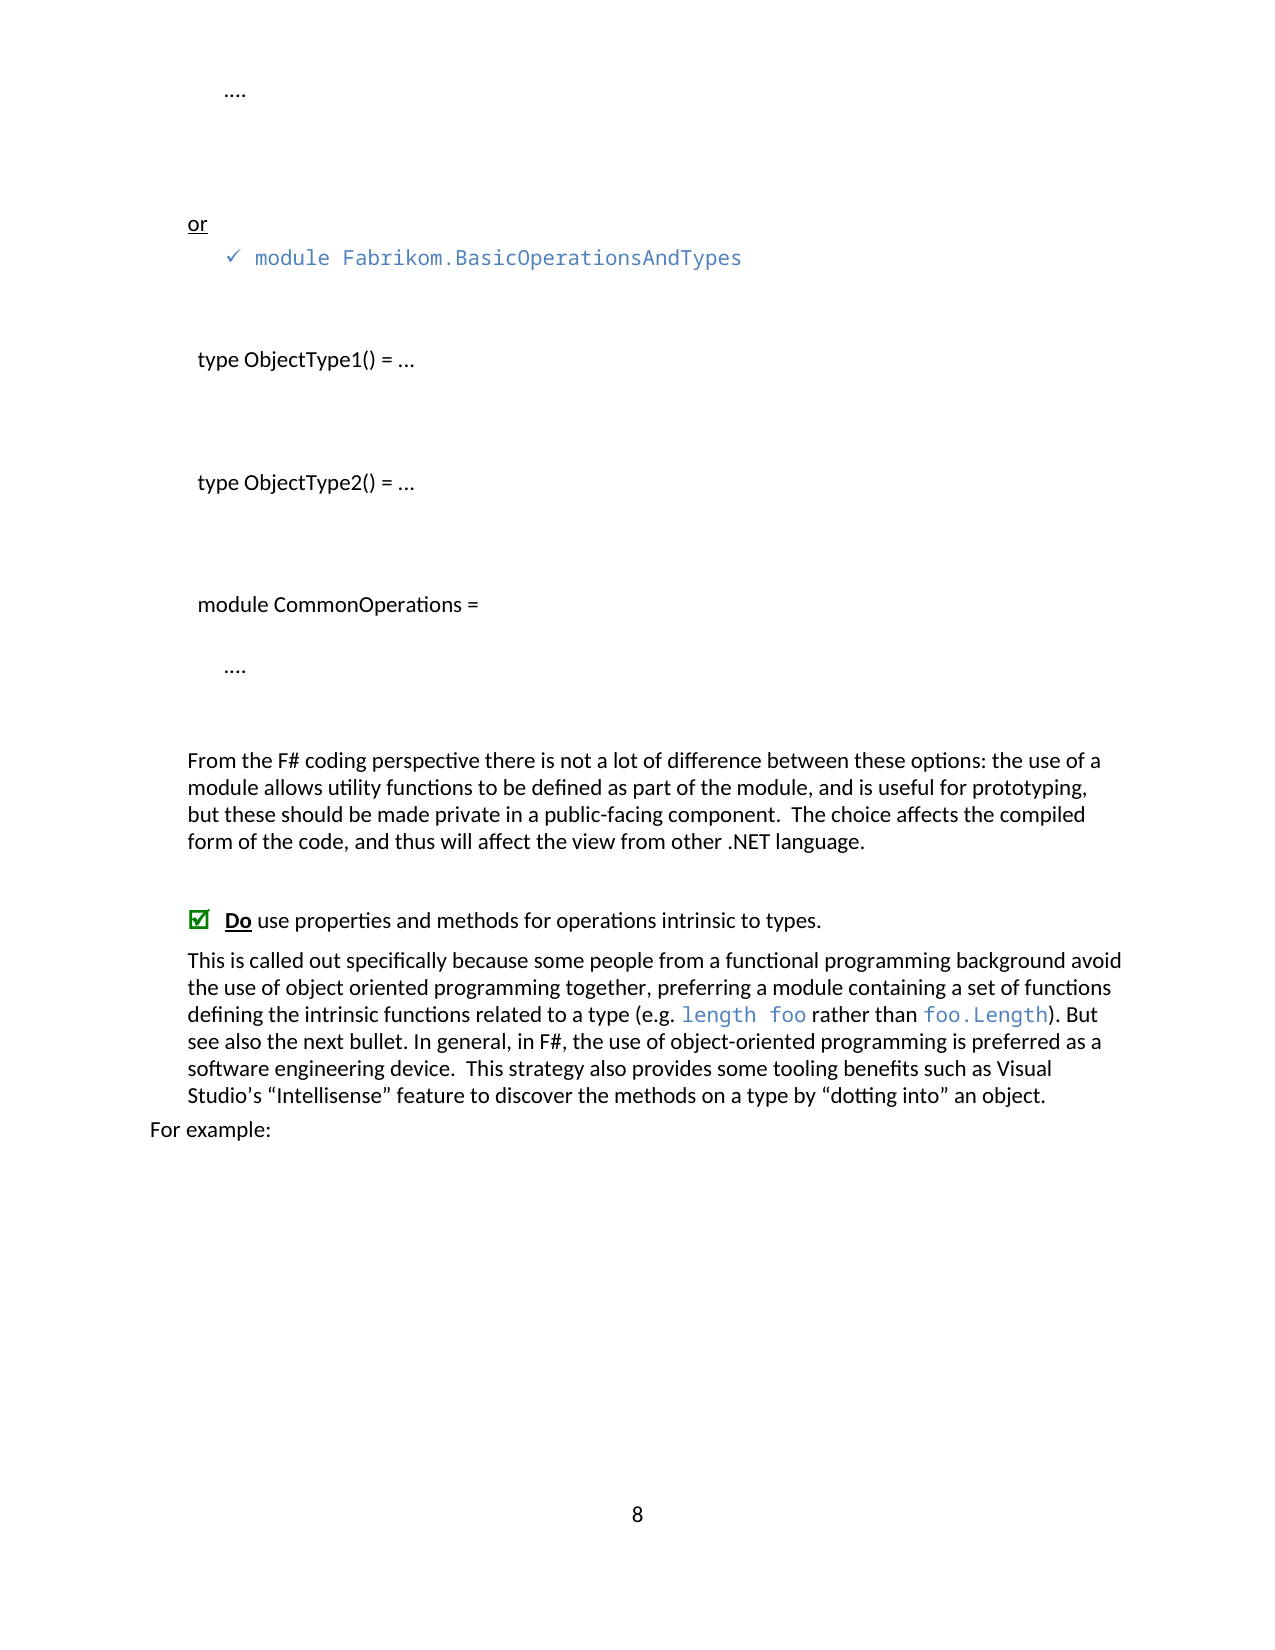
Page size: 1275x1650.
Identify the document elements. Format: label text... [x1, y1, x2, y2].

text For example: [150, 1115, 1125, 1143]
text  module Fabrikom.BasicOperationsAndTypes [225, 243, 1125, 271]
text .... [187, 75, 1125, 103]
text type ObjectType2() = ... [187, 468, 1125, 496]
text From the F# coding perspective there is not a lot of difference between these options: the use of a module allows utility functions to be defined as part of the module, and is useful for prototyping, but these should be made private in a public-facing component. The choice affects the compiled form of the code, and thus will affect the view from other .NET language. [187, 746, 1125, 855]
text type ObjectType1() = ... [187, 345, 1125, 373]
list Do use properties and methods for operations intrinsic to types. [187, 907, 1125, 934]
text or [187, 209, 1125, 236]
text module CommonOperations = [187, 590, 1125, 618]
text This is called out specifically because some people from a functional programming background avoid the use of object oriented programming together, preferring a module containing a set of functions defining the intrinsic functions related to a type (e.g. length foo rather than foo.Length). But see also the next bullet. In general, in F#, the use of object-oriented programming is preferred as a software engineering device. This strategy also provides some tooling benefits such as Visual Studio’s “Intellisense” feature to discover the methods on a type by “dotting into” an object. [187, 946, 1125, 1109]
text .... [187, 652, 1125, 680]
